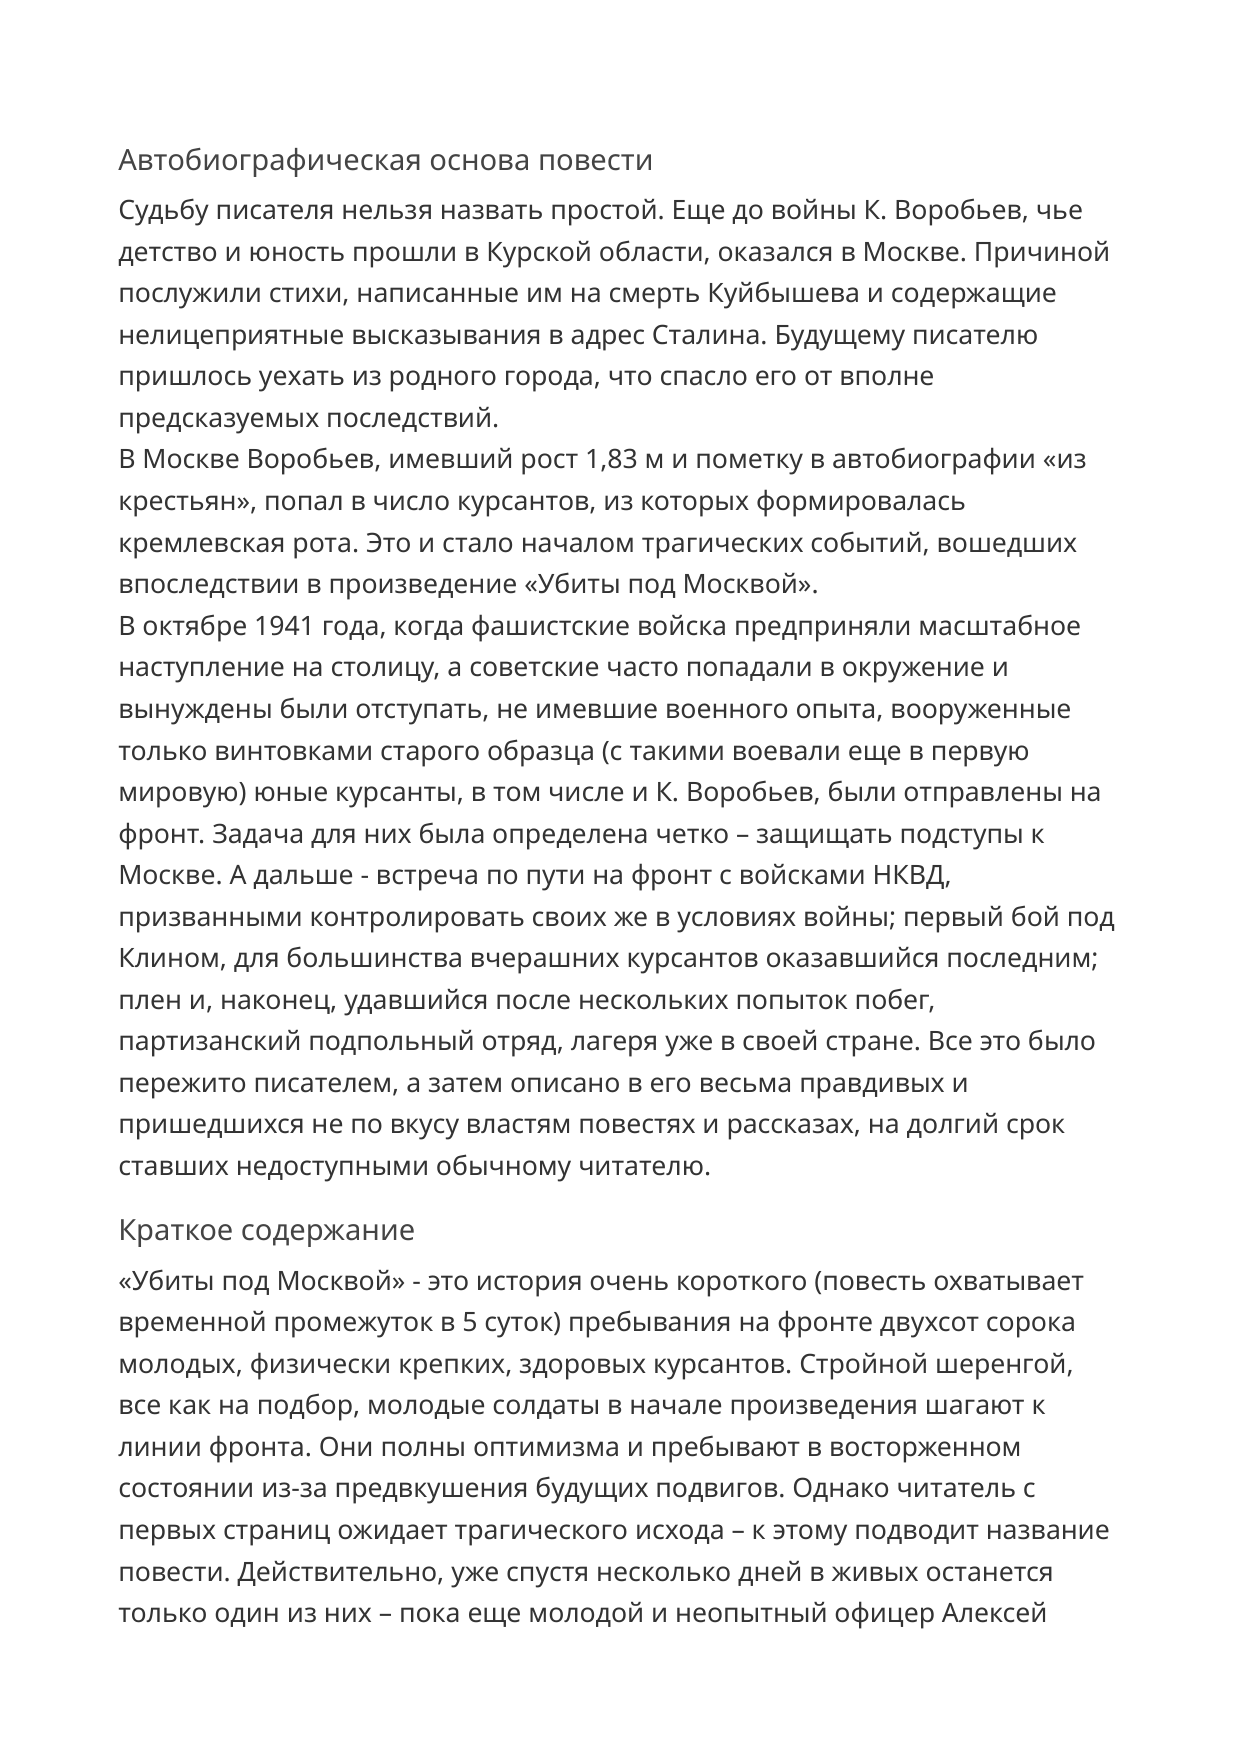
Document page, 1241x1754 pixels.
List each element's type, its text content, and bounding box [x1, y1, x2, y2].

text В октябре 1941 года, когда фашистские войска предприняли масштабное наступление на столицу, а советские часто попадали в окружение и вынуждены были отступать, не имевшие военного опыта, вооруженные только винтовками старого образца (с такими воевали еще в первую мировую) юные курсанты, в том числе и К. Воробьев, были отправлены на фронт. Задача для них была определена четко – защищать подступы к Москве. А дальше - встреча по пути на фронт с войсками НКВД, призванными контролировать своих же в условиях войны; первый бой под Клином, для большинства вчерашних курсантов оказавшийся последним; плен и, наконец, удавшийся после нескольких попыток побег, партизанский подпольный отряд, лагеря уже в своей стране. Все это было пережито писателем, а затем описано в его весьма правдивых и пришедшихся не по вкусу властям повестях и рассказах, на долгий срок ставших недоступными обычному читателю. [118, 607, 1122, 1183]
subtitle Автобиографическая основа повести [118, 139, 1122, 179]
subtitle Краткое содержание [118, 1209, 1122, 1249]
text «Убиты под Москвой» - это история очень короткого (повесть охватывает временной промежуток в 5 суток) пребывания на фронте двухсот сорока молодых, физически крепких, здоровых курсантов. Стройной шеренгой, все как на подбор, молодые солдаты в начале произведения шагают к линии фронта. Они полны оптимизма и пребывают в восторженном состоянии из-за предвкушения будущих подвигов. Однако читатель с первых страниц ожидает трагического исхода – к этому подводит название повести. Действительно, уже спустя несколько дней в живых останется только один из них – пока еще молодой и неопытный офицер Алексей [118, 1262, 1122, 1630]
text Судьбу писателя нельзя назвать простой. Еще до войны К. Воробьев, чье детство и юность прошли в Курской области, оказался в Москве. Причиной послужили стихи, написанные им на смерть Куйбышева и содержащие нелицеприятные высказывания в адрес Сталина. Будущему писателю пришлось уехать из родного города, что спасло его от вполне предсказуемых последствий. [118, 191, 1122, 435]
text В Москве Воробьев, имевший рост 1,83 м и пометку в автобиографии «из крестьян», попал в число курсантов, из которых формировалась кремлевская рота. Это и стало началом трагических событий, вошедших впоследствии в произведение «Убиты под Москвой». [118, 441, 1122, 601]
